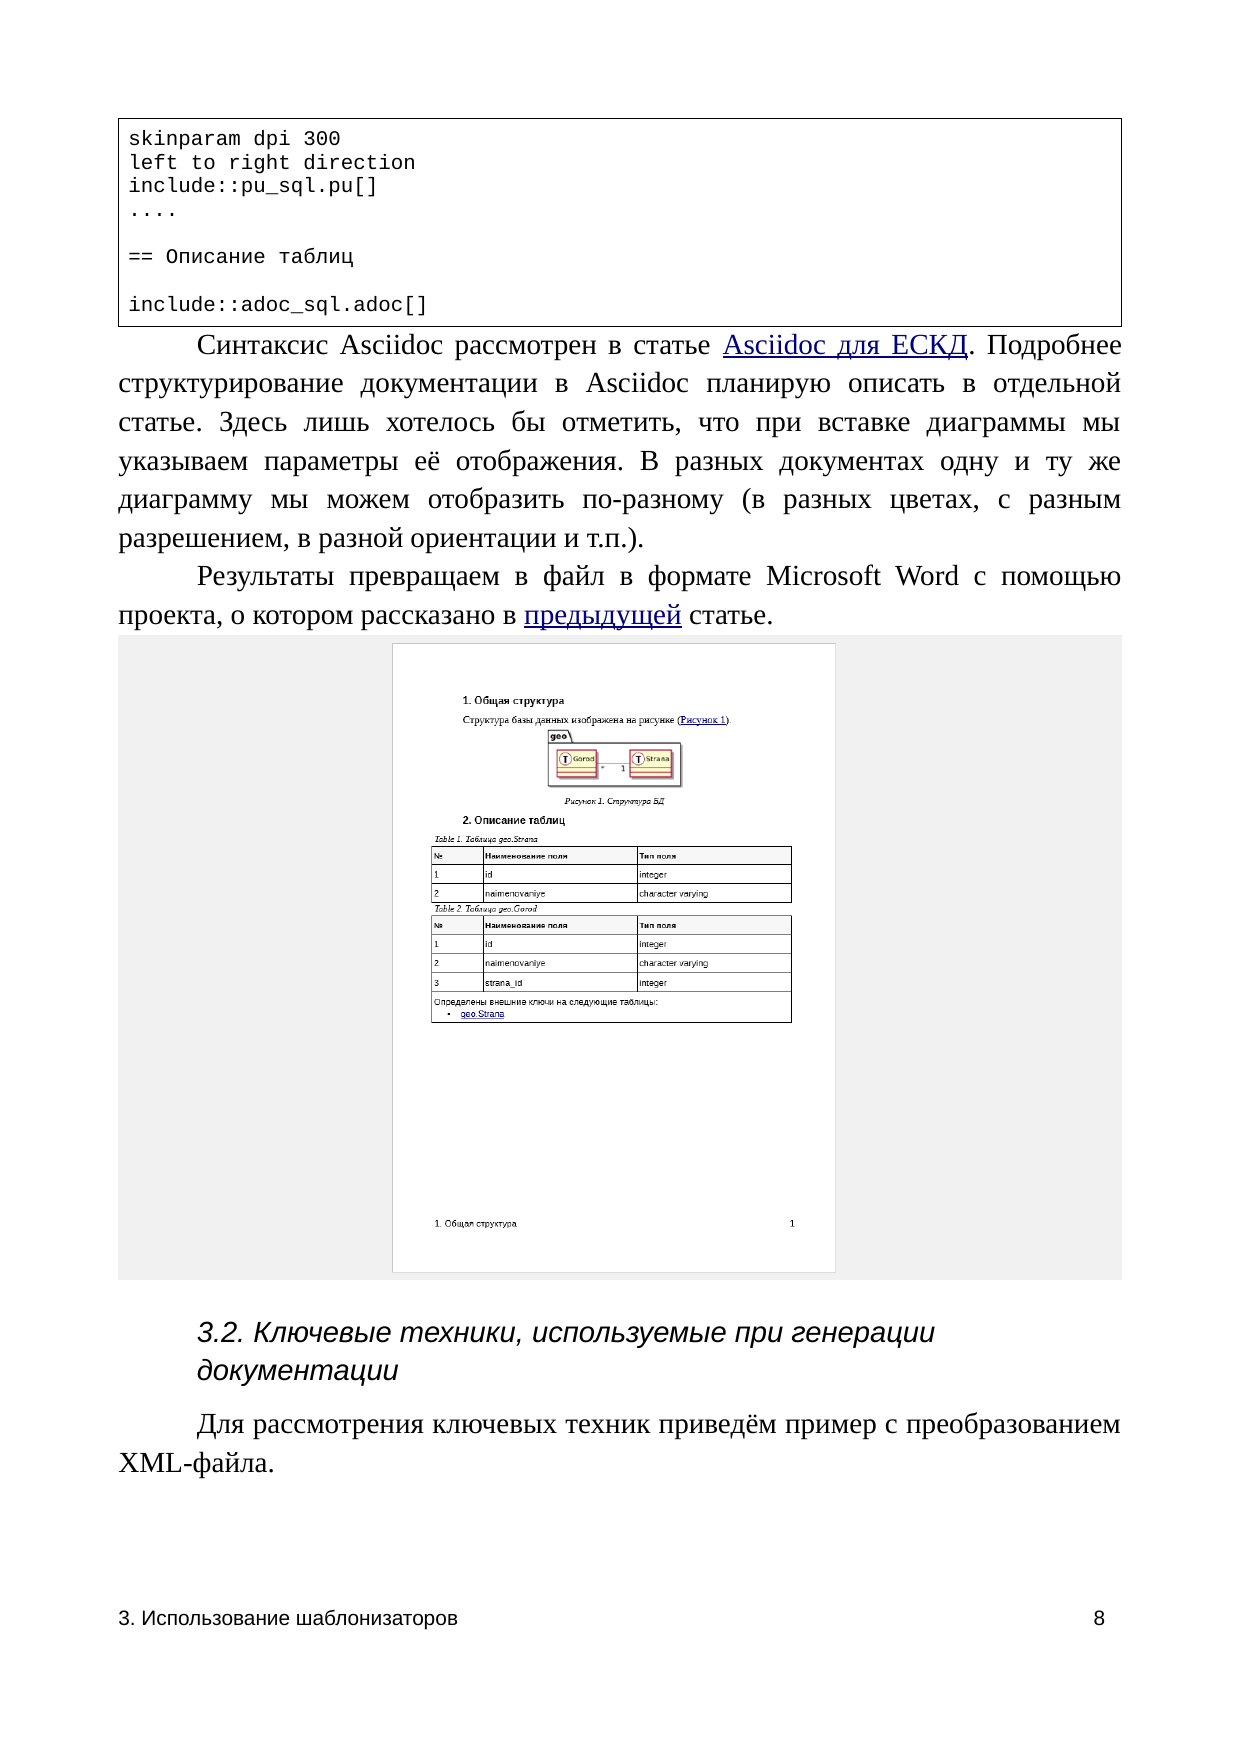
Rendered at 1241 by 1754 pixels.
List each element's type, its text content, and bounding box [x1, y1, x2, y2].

list skinparam dpi 300 left to right direction include::pu_sql.pu[] .... == Описание таблиц include::adoc_sql.adoc[] [119, 119, 1121, 326]
text Для рассмотрения ключевых техник приведём пример с преобразованием XML-файла. [118, 1406, 1122, 1478]
subtitle 3.2. Ключевые техники, используемые при генерации документации [197, 1315, 1122, 1387]
text Синтаксис Asciidoc рассмотрен в статье Asciidoc для ЕСКД. Подробнее структурирование документации в Asciidoc планирую описать в отдельной статье. Здесь лишь хотелось бы отметить, что при вставке диаграммы мы указываем параметры её отображения. В разных документах одну и ту же диаграмму мы можем отобразить по-разному (в разных цветах, с разным разрешением, в разной ориентации и т.п.). [118, 327, 1122, 553]
text Результаты превращаем в файл в формате Microsoft Word с помощью проекта, о котором рассказано в предыдущей статье. [118, 558, 1122, 630]
picture [118, 635, 1123, 1280]
